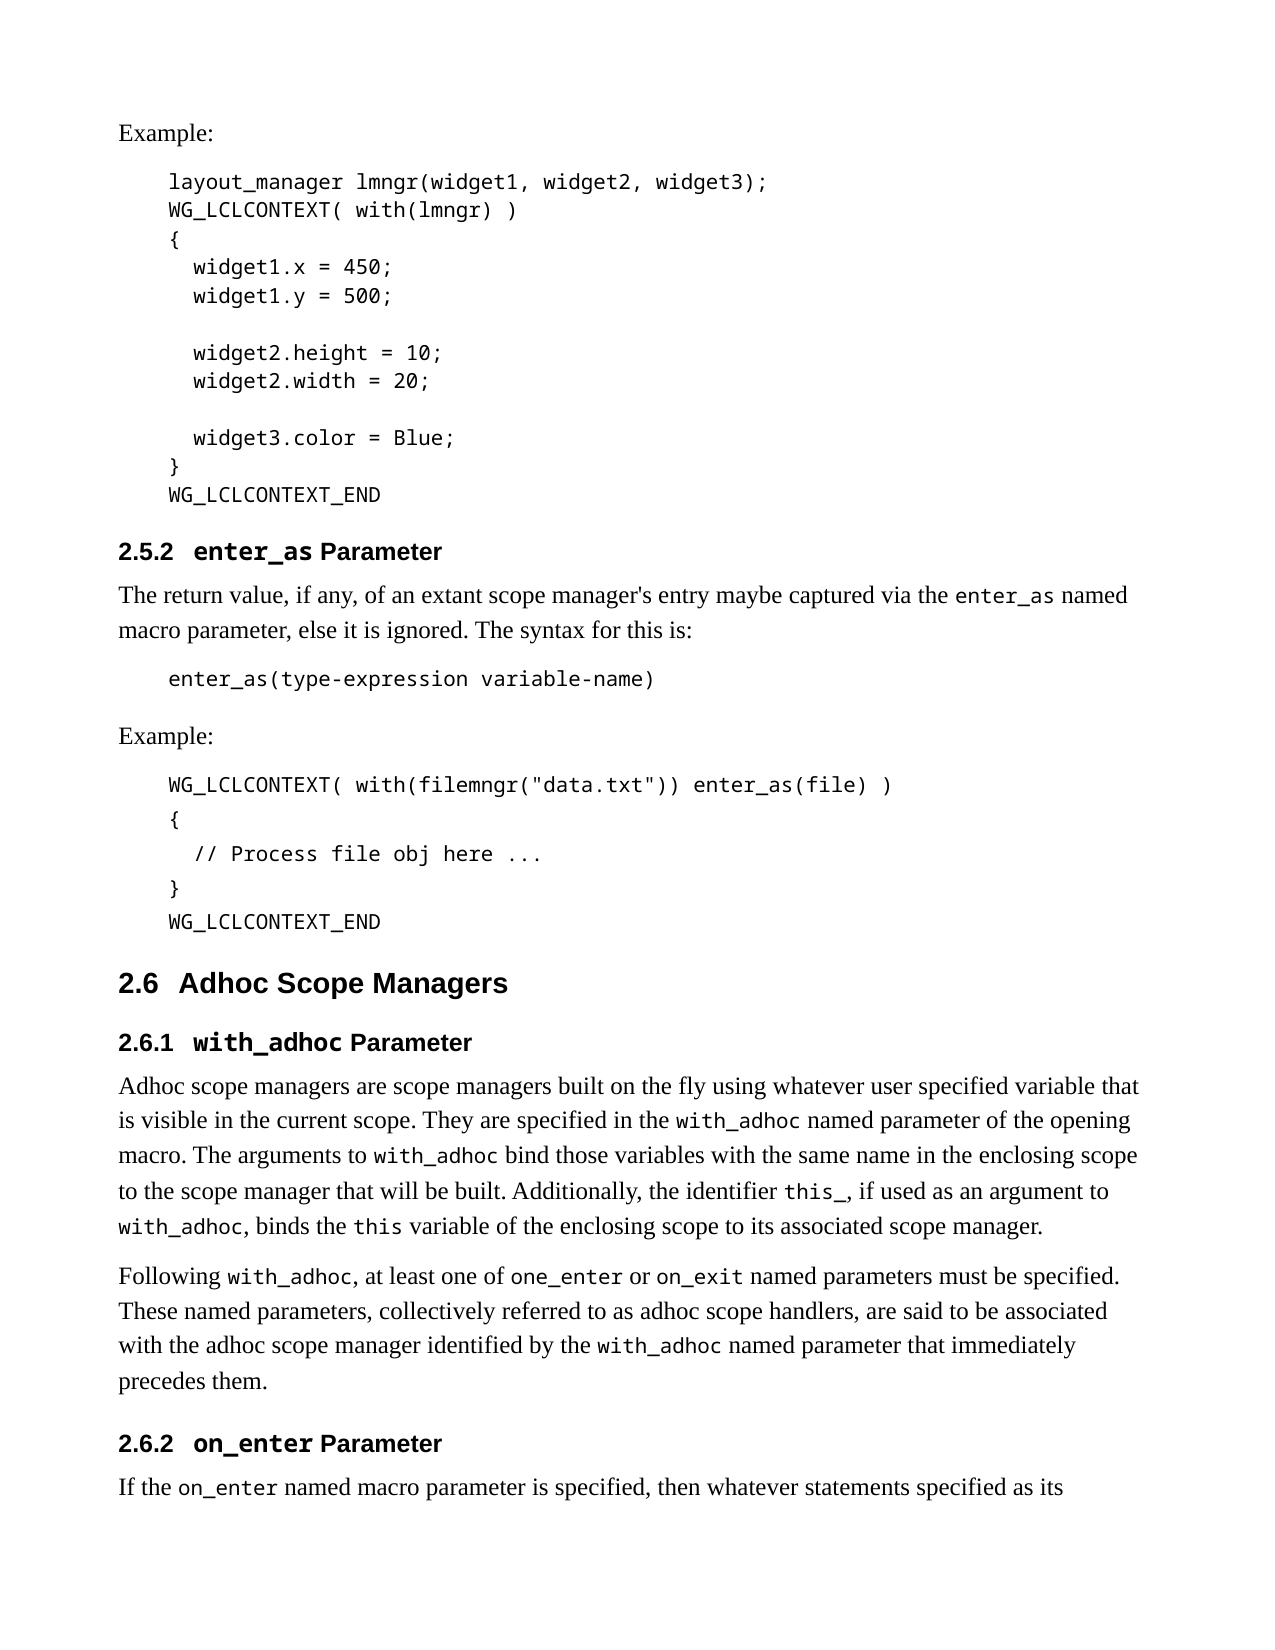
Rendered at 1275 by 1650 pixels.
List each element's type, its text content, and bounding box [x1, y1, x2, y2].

text } [118, 452, 1157, 480]
text widget1.x = 450; [118, 252, 1157, 281]
text Example: [118, 118, 1157, 147]
text WG_LCLCONTEXT( with(filemngr("data.txt")) enter_as(file) ) { // Process file obj here ... } WG_LCLCONTEXT_END [118, 771, 1157, 935]
text Example: [118, 721, 1157, 750]
text Adhoc scope managers are scope managers built on the fly using whatever user specified variable that is visible in the current scope. They are specified in the with_adhoc named parameter of the opening macro. The arguments to with_adhoc bind those variables with the same name in the enclosing scope to the scope manager that will be built. Additionally, the identifier this_, if used as an argument to with_adhoc, binds the this variable of the enclosing scope to its associated scope manager. [118, 1071, 1157, 1241]
subtitle on_enter Parameter [118, 1425, 1157, 1459]
subtitle enter_as Parameter [118, 533, 1157, 567]
text { [118, 224, 1157, 252]
text widget3.color = Blue; [118, 423, 1157, 452]
text If the on_enter named macro parameter is specified, then whatever statements specified as its [118, 1472, 1157, 1501]
subtitle Adhoc Scope Managers [118, 966, 1157, 999]
text enter_as(type-expression variable-name) [118, 664, 1157, 693]
text layout_manager lmngr(widget1, widget2, widget3); [118, 167, 1157, 196]
text The return value, if any, of an extant scope manager's entry maybe captured via the enter_as named macro parameter, else it is ignored. The syntax for this is: [118, 580, 1157, 644]
text widget1.y = 500; [118, 281, 1157, 309]
text widget2.height = 10; [118, 338, 1157, 366]
text widget2.width = 20; [118, 366, 1157, 395]
subtitle with_adhoc Parameter [118, 1024, 1157, 1058]
text WG_LCLCONTEXT_END [118, 480, 1157, 508]
text Following with_adhoc, at least one of one_enter or on_exit named parameters must be specified. These named parameters, collectively referred to as adhoc scope handlers, are said to be associated with the adhoc scope manager identified by the with_adhoc named parameter that immediately precedes them. [118, 1261, 1157, 1394]
text WG_LCLCONTEXT( with(lmngr) ) [118, 196, 1157, 224]
